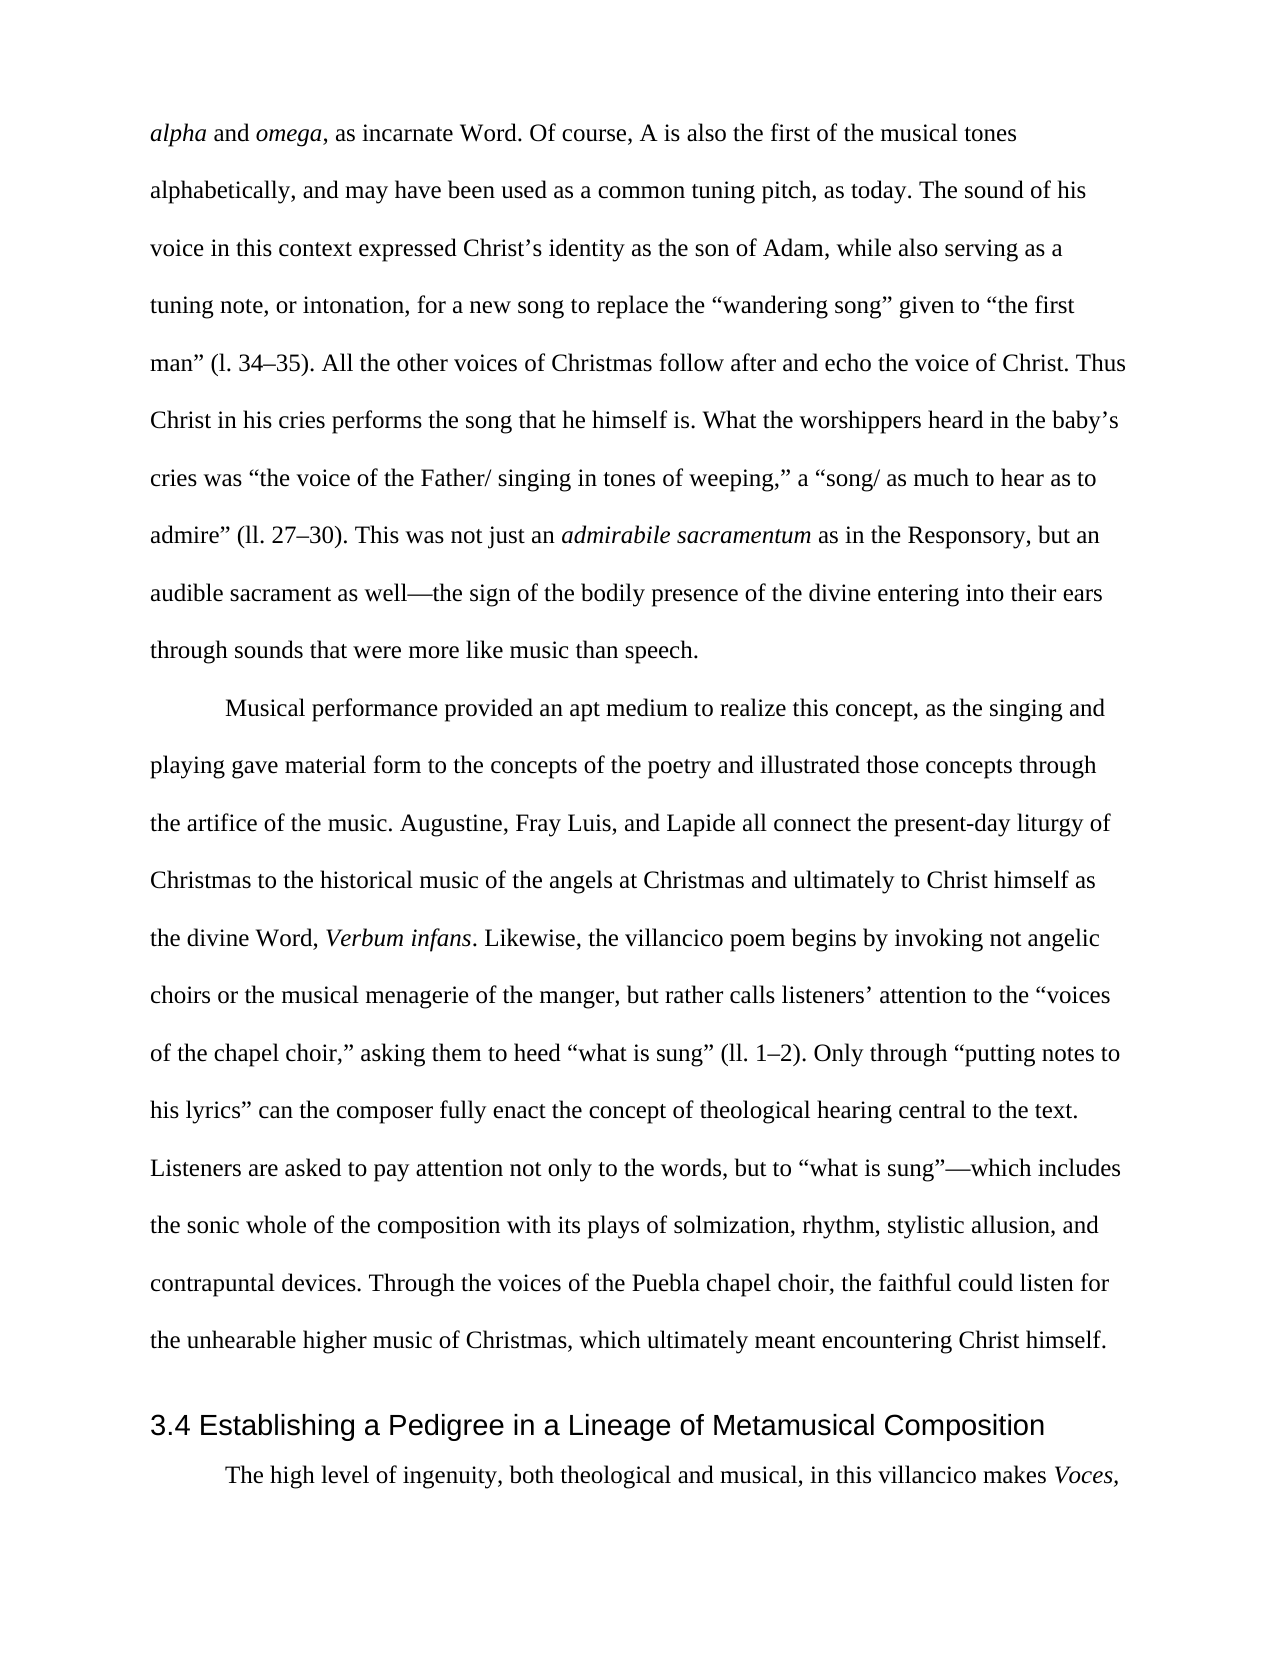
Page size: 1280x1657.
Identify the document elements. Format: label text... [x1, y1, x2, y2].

text The high level of ingenuity, both theological and musical, in this villancico makes Voces, [150, 1460, 1130, 1489]
text alpha and omega, as incarnate Word. Of course, A is also the first of the musical tones alphabetically, and may have been used as a common tuning pitch, as today. The sound of his voice in this context expressed Christ’s identity as the son of Adam, while also serving as a tuning note, or intonation, for a new song to replace the “wandering song” given to “the first man” (l. 34–35). All the other voices of Christmas follow after and echo the voice of Christ. Thus Christ in his cries performs the song that he himself is. What the worshippers heard in the baby’s cries was “the voice of the Father/ singing in tones of weeping,” a “song/ as much to hear as to admire” (ll. 27–30). This was not just an admirabile sacramentum as in the Responsory, but an audible sacrament as well—the sign of the bodily presence of the divine entering into their ears through sounds that were more like music than speech. [150, 118, 1130, 664]
subtitle 3.4 Establishing a Pedigree in a Lineage of Metamusical Composition [150, 1408, 1130, 1442]
text Musical performance provided an apt medium to realize this concept, as the singing and playing gave material form to the concepts of the poetry and illustrated those concepts through the artifice of the music. Augustine, Fray Luis, and Lapide all connect the present-day liturgy of Christmas to the historical music of the angels at Christmas and ultimately to Christ himself as the divine Word, Verbum infans. Likewise, the villancico poem begins by invoking not angelic choirs or the musical menagerie of the manger, but rather calls listeners’ attention to the “voices of the chapel choir,” asking them to heed “what is sung” (ll. 1–2). Only through “putting notes to his lyrics” can the composer fully enact the concept of theological hearing central to the text. Listeners are asked to pay attention not only to the words, but to “what is sung”—which includes the sonic whole of the composition with its plays of solmization, rhythm, stylistic allusion, and contrapuntal devices. Through the voices of the Puebla chapel choir, the faithful could listen for the unhearable higher music of Christmas, which ultimately meant encountering Christ himself. [150, 693, 1130, 1354]
